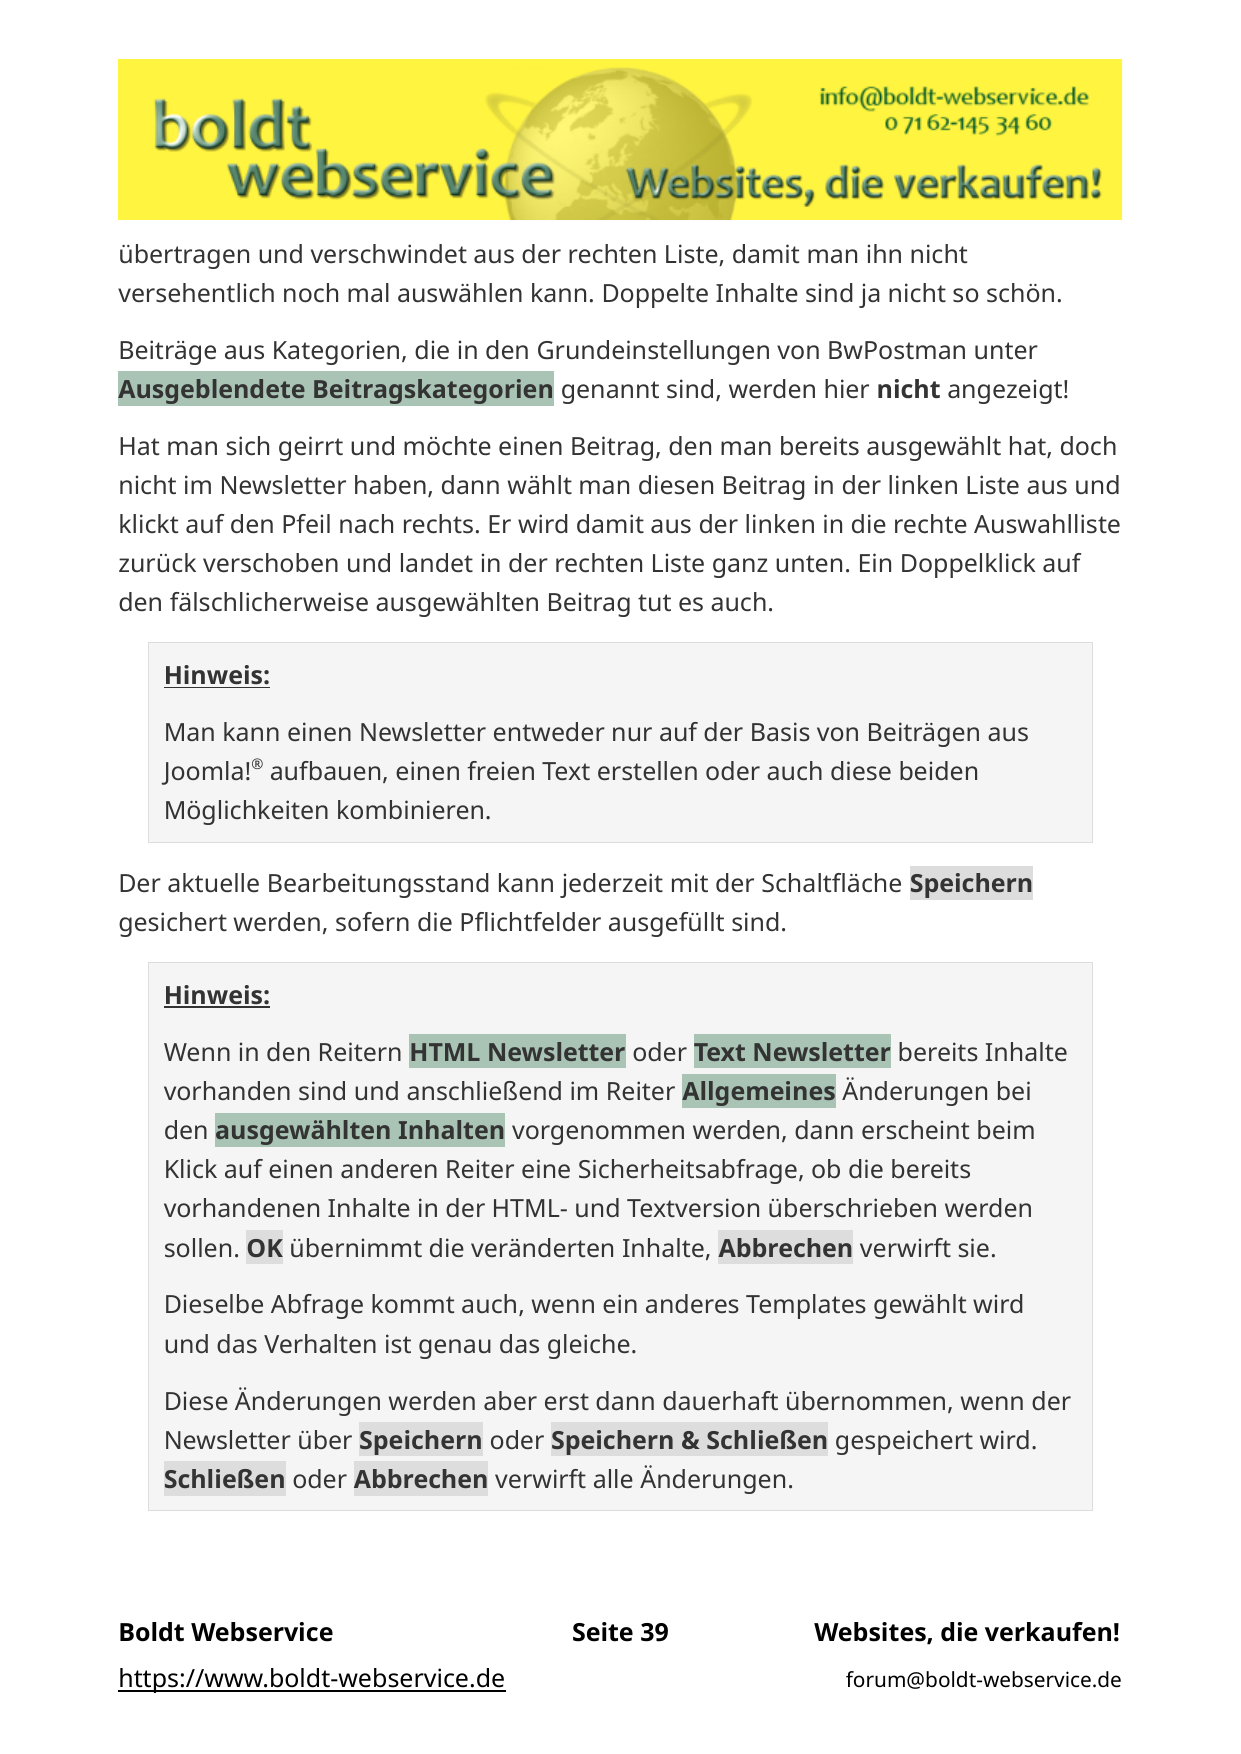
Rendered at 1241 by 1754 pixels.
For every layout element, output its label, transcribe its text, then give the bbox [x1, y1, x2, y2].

text Wenn in den Reitern HTML Newsletter oder Text Newsletter bereits Inhalte vorhanden sind und anschließend im Reiter Allgemeines Änderungen bei den ausgewählten Inhalten vorgenommen werden, dann erscheint beim Klick auf einen anderen Reiter eine Sicherheitsabfrage, ob die bereits vorhandenen Inhalte in der HTML- und Textversion überschrieben werden sollen. OK übernimmt die veränderten Inhalte, Abbrechen verwirft sie. [149, 1018, 1092, 1264]
text Hinweis: [149, 963, 1092, 1012]
text Der aktuelle Bearbeitungsstand kann jederzeit mit der Schaltfläche Speichern gesichert werden, sofern die Pflichtfelder ausgefüllt sind. [118, 866, 1122, 939]
text Man kann einen Newsletter entweder nur auf der Basis von Beiträgen aus Joomla!® aufbauen, einen freien Text erstellen oder auch diese beiden Möglichkeiten kombinieren. [149, 699, 1092, 842]
text Beiträge aus Kategorien, die in den Grundeinstellungen von BwPostman unter Ausgeblendete Beitragskategorien genannt sind, werden hier nicht angezeigt! [118, 332, 1122, 406]
text Dieselbe Abfrage kommt auch, wenn ein anderes Templates gewählt wird und das Verhalten ist genau das gleiche. [149, 1271, 1092, 1360]
picture [118, 59, 1123, 220]
text Hinweis: [149, 643, 1092, 692]
text übertragen und verschwindet aus der rechten Liste, damit man ihn nicht versehentlich noch mal auswählen kann. Doppelte Inhalte sind ja nicht so schön. [118, 236, 1122, 309]
text Diese Änderungen werden aber erst dann dauerhaft übernommen, wenn der Newsletter über Speichern oder Speichern & Schließen gespeichert wird. Schließen oder Abbrechen verwirft alle Änderungen. [149, 1367, 1092, 1510]
text Hat man sich geirrt und möchte einen Beitrag, den man bereits ausgewählt hat, doch nicht im Newsletter haben, dann wählt man diesen Beitrag in der linken Liste aus und klickt auf den Pfeil nach rechts. Er wird damit aus der linken in die rechte Auswahlliste zurück verschoben und landet in der rechten Liste ganz unten. Ein Doppelklick auf den fälschlicherweise ausgewählten Beitrag tut es auch. [118, 428, 1122, 619]
